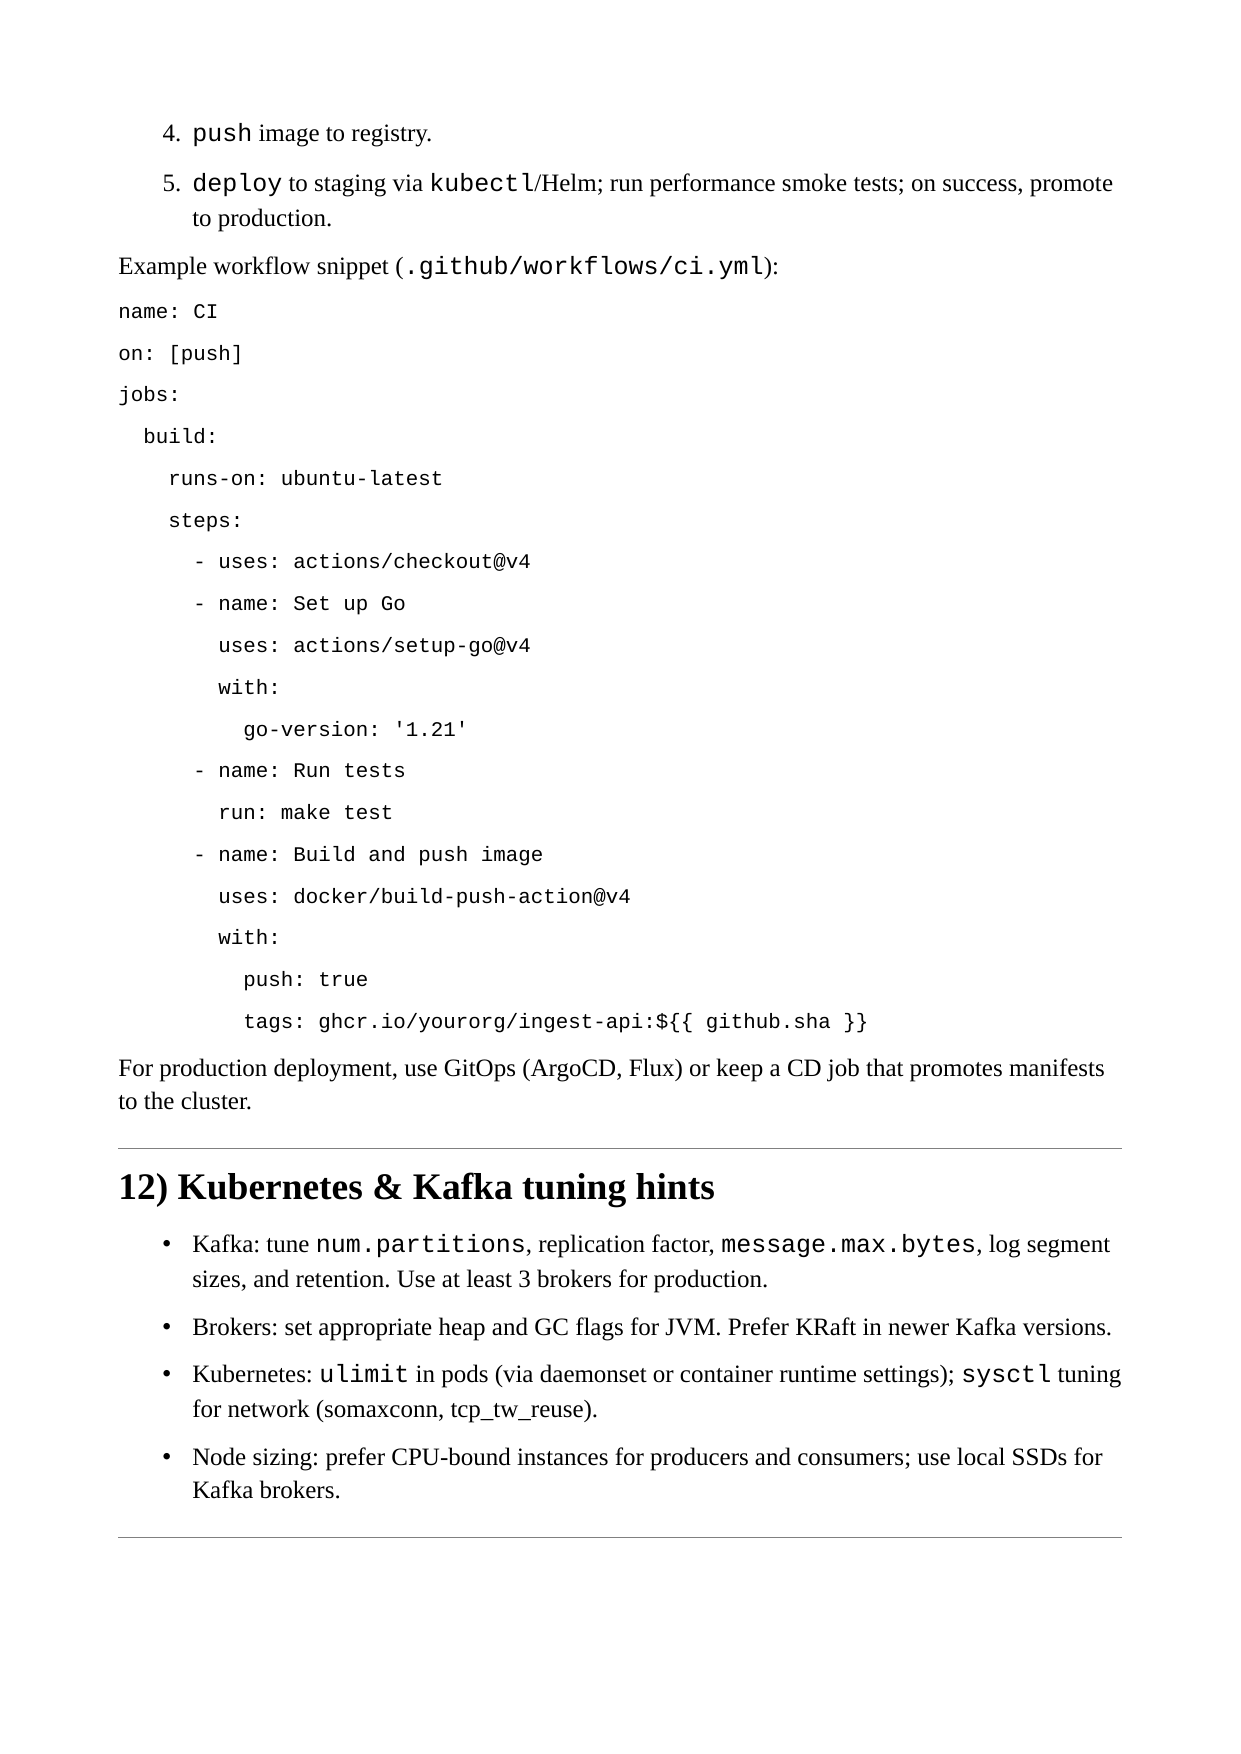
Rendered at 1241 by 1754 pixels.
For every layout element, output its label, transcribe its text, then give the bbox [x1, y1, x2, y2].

list Brokers: set appropriate heap and GC flags for JVM. Prefer KRaft in newer Kafka versions. [162, 1312, 1122, 1340]
text uses: actions/setup-go@v4 [118, 635, 1122, 659]
text go-version: '1.21' [118, 718, 1122, 742]
list Kafka: tune num.partitions, replication factor, message.max.bytes, log segment sizes, and retention. Use at least 3 brokers for production. [162, 1229, 1122, 1293]
list push image to registry. [162, 118, 1122, 149]
text with: [118, 677, 1122, 700]
text steps: [118, 510, 1122, 533]
text For production deployment, use GitOps (ArgoCD, Flux) or keep a CD job that promotes manifests to the cluster. [118, 1053, 1122, 1114]
text Example workflow snippet (.github/workflows/ci.yml): [118, 251, 1122, 282]
subtitle 12) Kubernetes & Kafka tuning hints [118, 1165, 1122, 1208]
list Kubernetes: ulimit in pods (via daemonset or container runtime settings); sysctl tuning for network (somaxconn, tcp_tw_reuse). [162, 1359, 1122, 1423]
text build: [118, 426, 1122, 450]
text name: CI [118, 301, 1122, 324]
text - name: Set up Go [118, 593, 1122, 617]
text uses: docker/build-push-action@v4 [118, 886, 1122, 909]
text - name: Run tests [118, 760, 1122, 784]
text push: true [118, 969, 1122, 993]
list deploy to staging via kubectl/Helm; run performance smoke tests; on success, promote to production. [162, 168, 1122, 232]
text with: [118, 927, 1122, 951]
text - name: Build and push image [118, 844, 1122, 867]
text jobs: [118, 384, 1122, 408]
list Node sizing: prefer CPU-bound instances for producers and consumers; use local SSDs for Kafka brokers. [162, 1442, 1122, 1504]
text run: make test [118, 802, 1122, 826]
text runs-on: ubuntu-latest [118, 468, 1122, 492]
text tags: ghcr.io/yourorg/ingest-api:${{ github.sha }} [118, 1011, 1122, 1034]
text - uses: actions/checkout@v4 [118, 551, 1122, 575]
text on: [push] [118, 343, 1122, 366]
